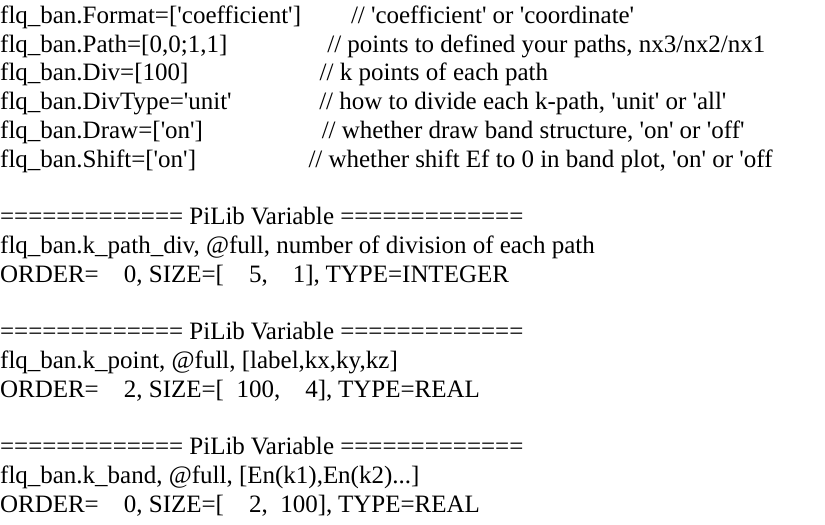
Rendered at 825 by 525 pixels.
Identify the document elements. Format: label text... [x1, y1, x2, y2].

text flq_ban.k_band, @full, [En(k1),En(k2)...] [0, 460, 825, 489]
text flq_ban.Div=[100] // k points of each path [0, 57, 825, 86]
text ORDER= 2, SIZE=[ 100, 4], TYPE=REAL [0, 374, 825, 402]
text flq_ban.DivType='unit' // how to divide each k-path, 'unit' or 'all' [0, 86, 825, 115]
text flq_ban.Shift=['on'] // whether shift Ef to 0 in band plot, 'on' or 'off [0, 144, 825, 172]
text ORDER= 0, SIZE=[ 5, 1], TYPE=INTEGER [0, 259, 825, 287]
text flq_ban.Format=['coefficient'] // 'coefficient' or 'coordinate' [0, 0, 825, 29]
text flq_ban.k_point, @full, [label,kx,ky,kz] [0, 345, 825, 374]
text ============= PiLib Variable ============= [0, 316, 825, 345]
text ============= PiLib Variable ============= [0, 431, 825, 460]
text flq_ban.Draw=['on'] // whether draw band structure, 'on' or 'off' [0, 115, 825, 144]
text ============= PiLib Variable ============= [0, 201, 825, 230]
text flq_ban.Path=[0,0;1,1] // points to defined your paths, nx3/nx2/nx1 [0, 29, 825, 57]
text ORDER= 0, SIZE=[ 2, 100], TYPE=REAL [0, 489, 825, 517]
text flq_ban.k_path_div, @full, number of division of each path [0, 230, 825, 259]
